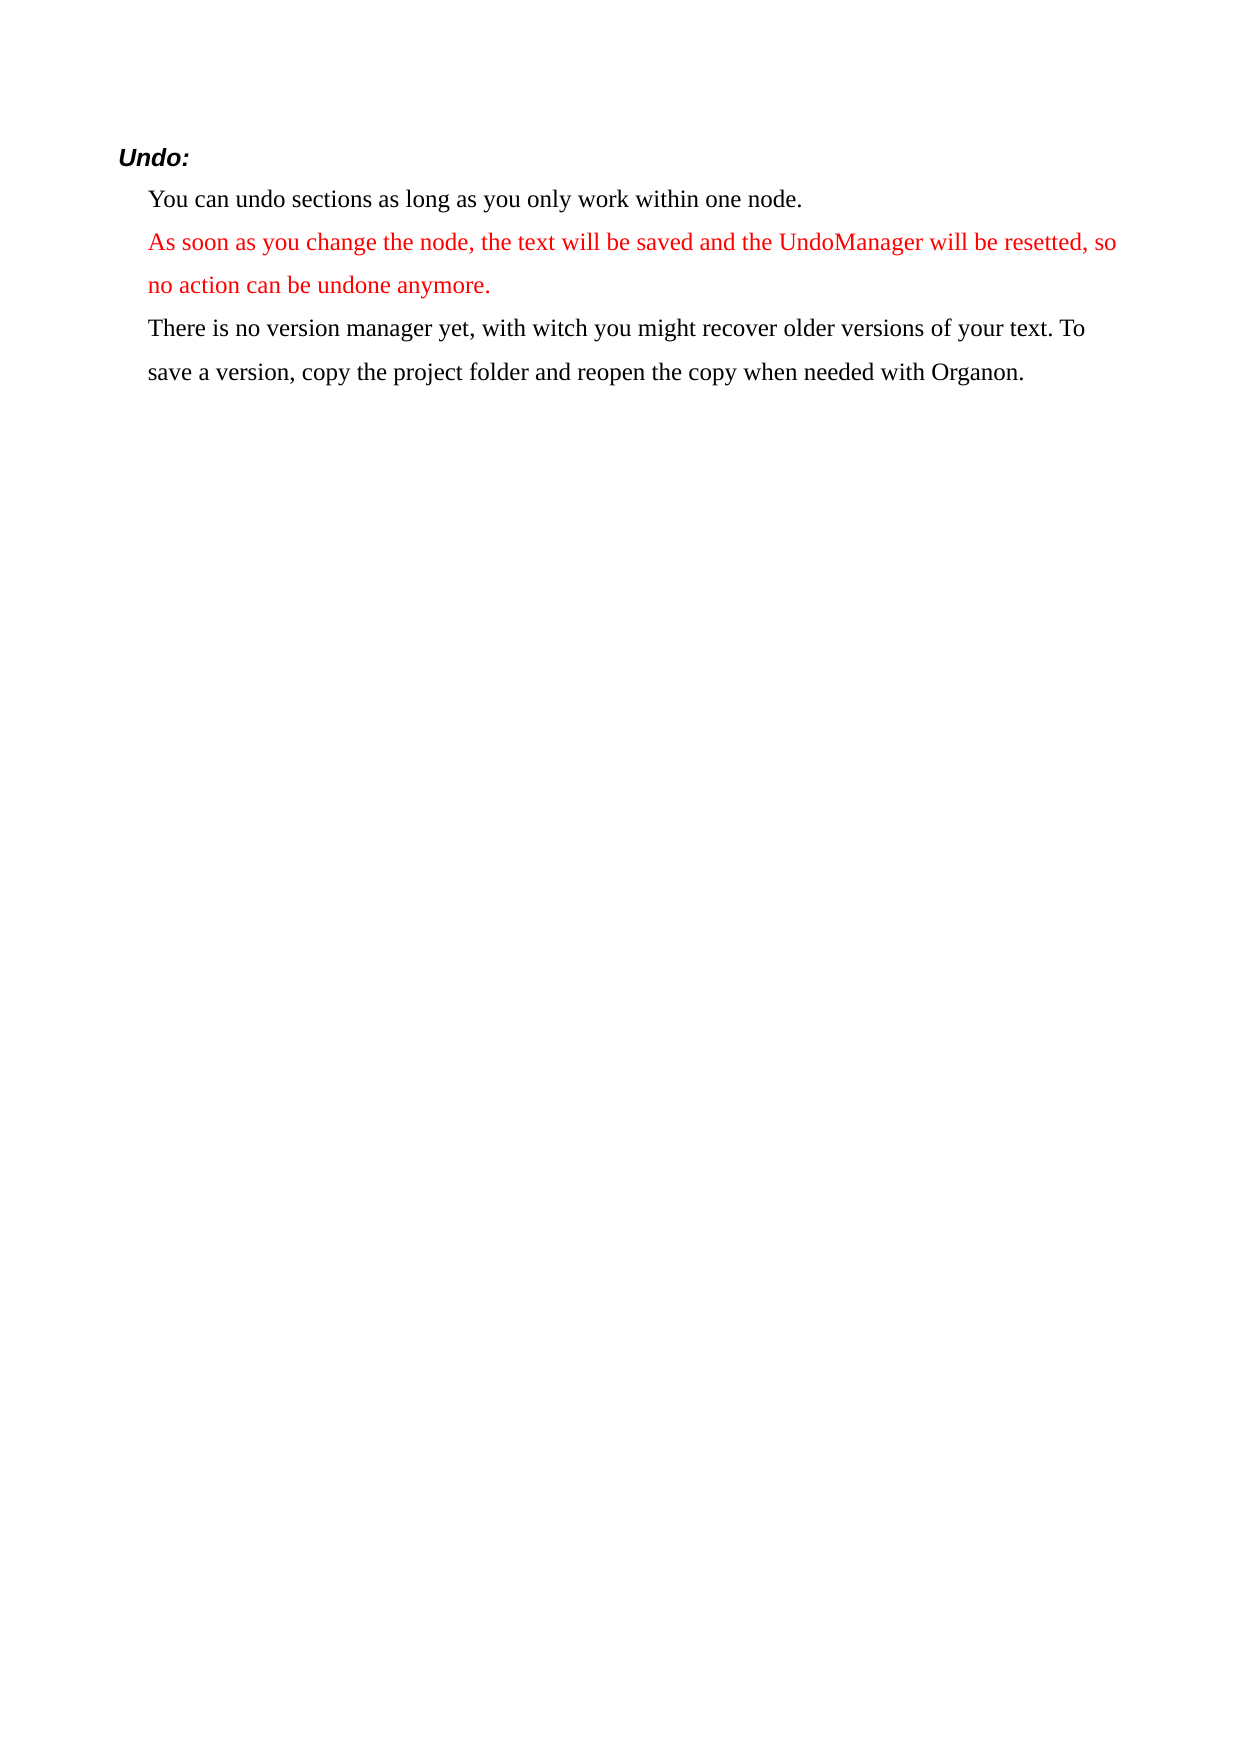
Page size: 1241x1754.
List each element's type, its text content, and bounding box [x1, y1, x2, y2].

text There is no version manager yet, with witch you might recover older versions of your text. To save a version, copy the project folder and reopen the copy when needed with Organon. [148, 313, 1122, 385]
text You can undo sections as long as you only work within one node. [148, 184, 1122, 213]
subtitle Undo: [118, 143, 1122, 172]
text As soon as you change the node, the text will be saved and the UndoManager will be resetted, so no action can be undone anymore. [148, 227, 1122, 299]
